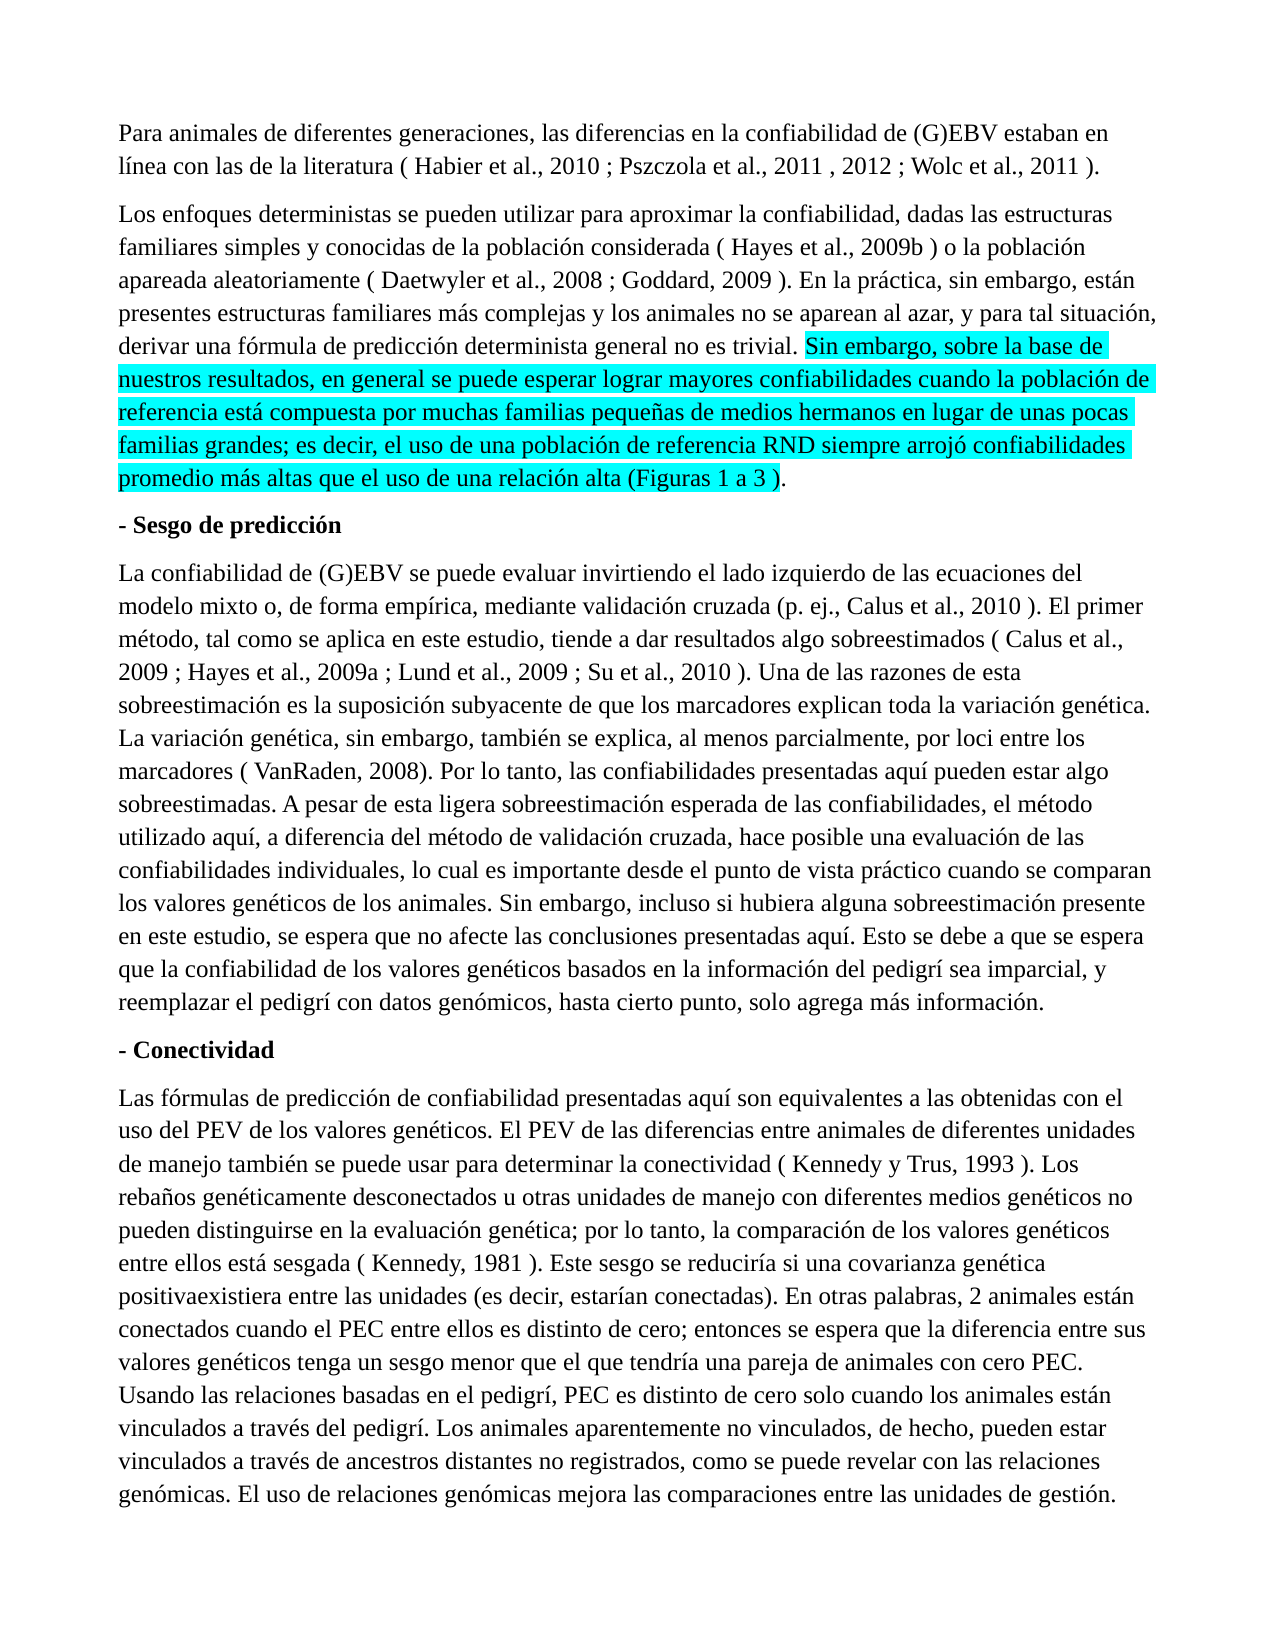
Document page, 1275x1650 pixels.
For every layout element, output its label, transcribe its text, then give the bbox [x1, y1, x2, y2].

text Las fórmulas de predicción de confiabilidad presentadas aquí son equivalentes a las obtenidas con el uso del PEV de los valores genéticos. El PEV de las diferencias entre animales de diferentes unidades de manejo también se puede usar para determinar la conectividad ( Kennedy y Trus, 1993 ). Los rebaños genéticamente desconectados u otras unidades de manejo con diferentes medios genéticos no pueden distinguirse en la evaluación genética; por lo tanto, la comparación de los valores genéticos entre ellos está sesgada ( Kennedy, 1981 ). Este sesgo se reduciría si una covarianza genética positivaexistiera entre las unidades (es decir, estarían conectadas). En otras palabras, 2 animales están conectados cuando el PEC entre ellos es distinto de cero; entonces se espera que la diferencia entre sus valores genéticos tenga un sesgo menor que el que tendría una pareja de animales con cero PEC. Usando las relaciones basadas en el pedigrí, PEC es distinto de cero solo cuando los animales están vinculados a través del pedigrí. Los animales aparentemente no vinculados, de hecho, pueden estar vinculados a través de ancestros distantes no registrados, como se puede revelar con las relaciones genómicas. El uso de relaciones genómicas mejora las comparaciones entre las unidades de gestión. [118, 1083, 1157, 1508]
text Para animales de diferentes generaciones, las diferencias en la confiabilidad de (G)EBV estaban en línea con las de la literatura ( Habier et al., 2010 ; Pszczola et al., 2011 , 2012 ; Wolc et al., 2011 ). [118, 118, 1157, 180]
text - Sesgo de predicción [118, 511, 1157, 539]
text - Conectividad [118, 1035, 1157, 1064]
text La confiabilidad de (G)EBV se puede evaluar invirtiendo el lado izquierdo de las ecuaciones del modelo mixto o, de forma empírica, mediante validación cruzada (p. ej., Calus et al., 2010 ). El primer método, tal como se aplica en este estudio, tiende a dar resultados algo sobreestimados ( Calus et al., 2009 ; Hayes et al., 2009a ; Lund et al., 2009 ; Su et al., 2010 ). Una de las razones de esta sobreestimación es la suposición subyacente de que los marcadores explican toda la variación genética. La variación genética, sin embargo, también se explica, al menos parcialmente, por loci entre los marcadores ( VanRaden, 2008). Por lo tanto, las confiabilidades presentadas aquí pueden estar algo sobreestimadas. A pesar de esta ligera sobreestimación esperada de las confiabilidades, el método utilizado aquí, a diferencia del método de validación cruzada, hace posible una evaluación de las confiabilidades individuales, lo cual es importante desde el punto de vista práctico cuando se comparan los valores genéticos de los animales. Sin embargo, incluso si hubiera alguna sobreestimación presente en este estudio, se espera que no afecte las conclusiones presentadas aquí. Esto se debe a que se espera que la confiabilidad de los valores genéticos basados ​​en la información del pedigrí sea imparcial, y reemplazar el pedigrí con datos genómicos, hasta cierto punto, solo agrega más información. [118, 558, 1157, 1016]
text Los enfoques deterministas se pueden utilizar para aproximar la confiabilidad, dadas las estructuras familiares simples y conocidas de la población considerada ( Hayes et al., 2009b ) o la población apareada aleatoriamente ( Daetwyler et al., 2008 ; Goddard, 2009 ). En la práctica, sin embargo, están presentes estructuras familiares más complejas y los animales no se aparean al azar, y para tal situación, derivar una fórmula de predicción determinista general no es trivial. Sin embargo, sobre la base de nuestros resultados, en general se puede esperar lograr mayores confiabilidades cuando la población de referencia está compuesta por muchas familias pequeñas de medios hermanos en lugar de unas pocas familias grandes; es decir, el uso de una población de referencia RND siempre arrojó confiabilidades promedio más altas que el uso de una relación alta (Figuras 1 a 3 ). [118, 199, 1157, 492]
